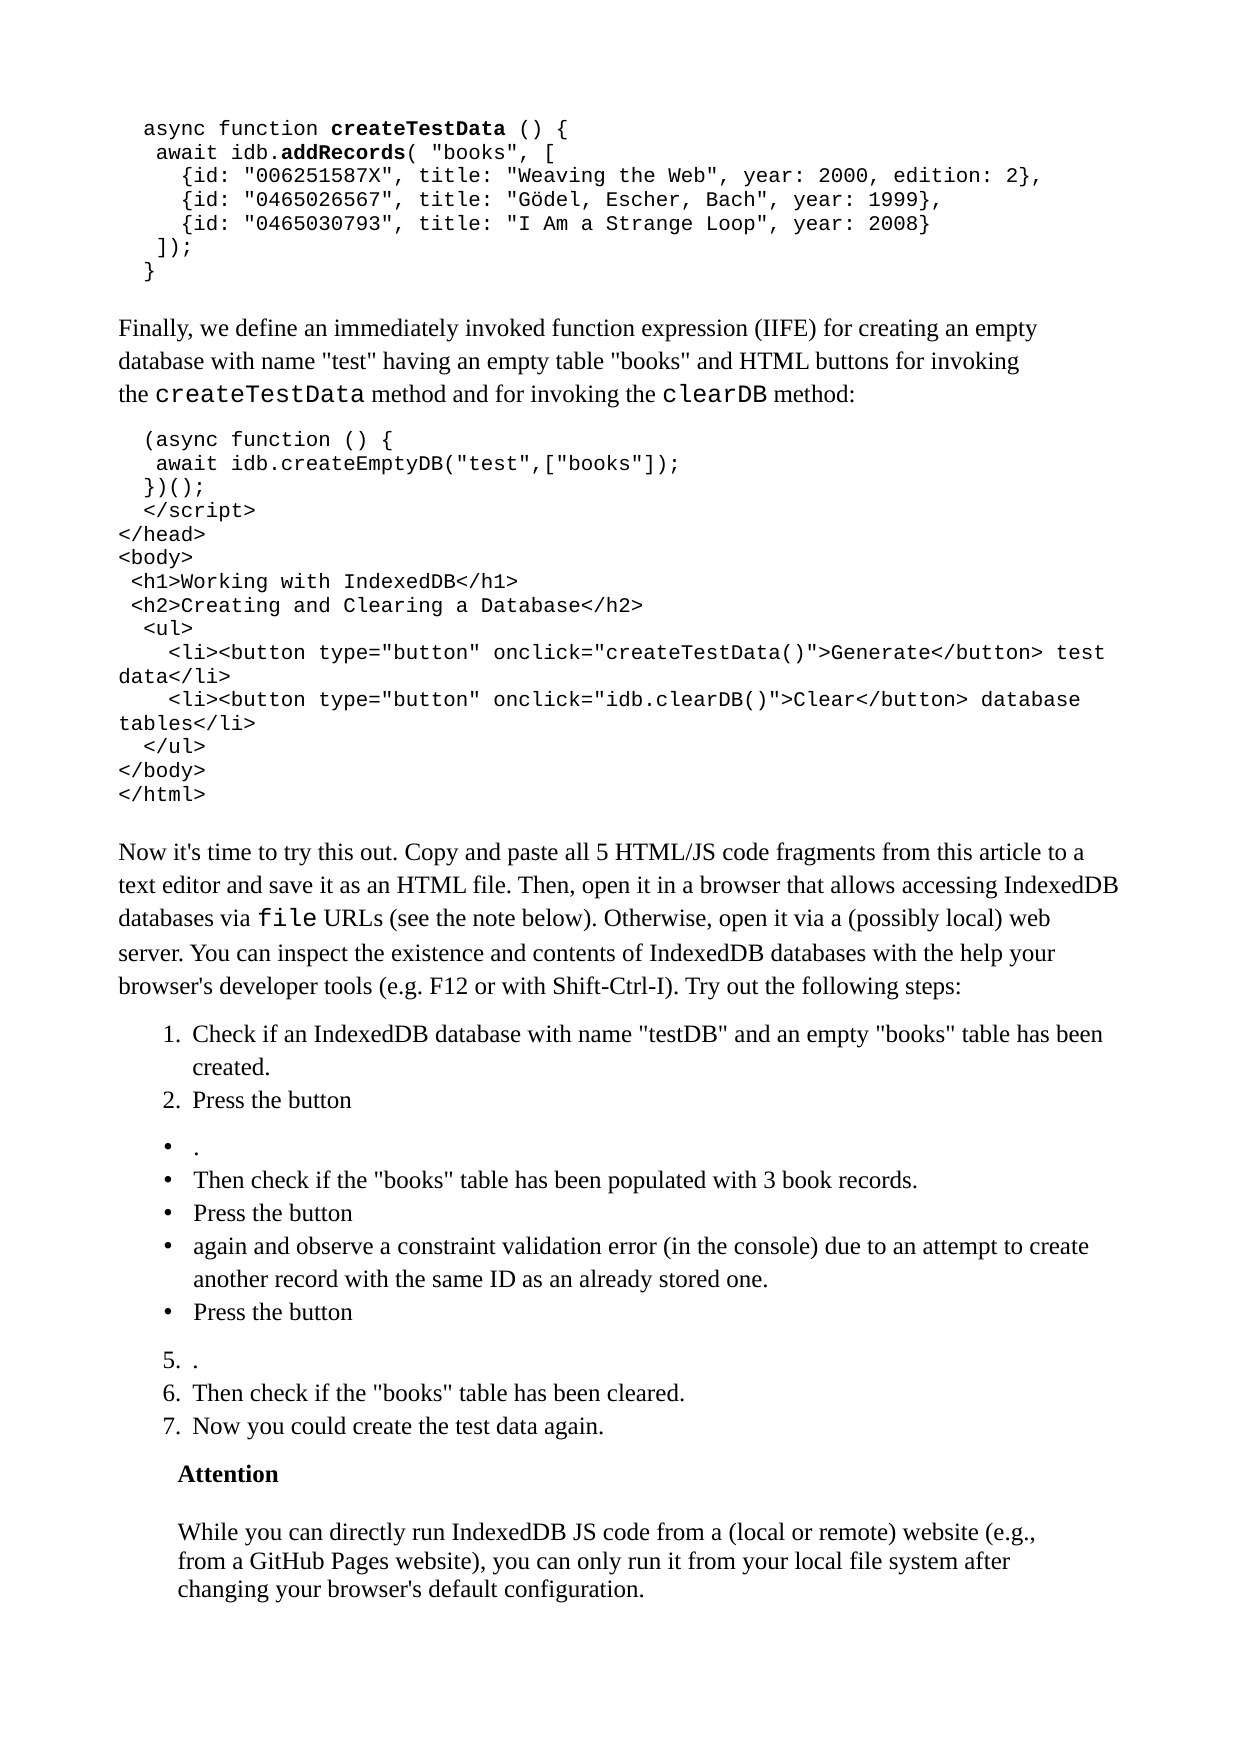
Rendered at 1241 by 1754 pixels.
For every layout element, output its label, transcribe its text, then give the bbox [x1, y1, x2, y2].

list again and observe a constraint validation error (in the console) due to an attempt to create another record with the same ID as an already stored one. [164, 1231, 1122, 1293]
text <ul> [118, 618, 1122, 642]
list Press the button [164, 1198, 1122, 1227]
list Then check if the "books" table has been cleared. [162, 1378, 1122, 1407]
text ]); [118, 236, 1122, 260]
text <h2>Creating and Clearing a Database</h2> [118, 595, 1122, 618]
text <body> [118, 547, 1122, 571]
text <h1>Working with IndexedDB</h1> [118, 571, 1122, 595]
list Check if an IndexedDB database with name "testDB" and an empty "books" table has been created. [162, 1019, 1122, 1081]
text </ul> [118, 737, 1122, 760]
text async function createTestData () { [118, 118, 1122, 142]
list . [162, 1345, 1122, 1374]
list . [164, 1132, 1122, 1161]
text (async function () { [118, 429, 1122, 453]
text </body> [118, 760, 1122, 784]
text While you can directly run IndexedDB JS code from a (local or remote) website (e.g., from a GitHub Pages website), you can only run it from your local file system after changing your browser's default configuration. [177, 1517, 1063, 1603]
text {id: "0465026567", title: "Gödel, Escher, Bach", year: 1999}, [118, 189, 1122, 213]
text </head> [118, 524, 1122, 547]
text {id: "006251587X", title: "Weaving the Web", year: 2000, edition: 2}, [118, 165, 1122, 189]
text <li><button type="button" onclick="idb.clearDB()">Clear</button> database tables</li> [118, 689, 1122, 737]
list Press the button [162, 1085, 1122, 1113]
text </html> [118, 784, 1122, 807]
text } [118, 260, 1122, 284]
text {id: "0465030793", title: "I Am a Strange Loop", year: 2008} [118, 213, 1122, 236]
text Attention [177, 1459, 1063, 1487]
text await idb.createEmptyDB("test",["books"]); [118, 453, 1122, 476]
list Press the button [164, 1297, 1122, 1326]
list Then check if the "books" table has been populated with 3 book records. [164, 1165, 1122, 1194]
text })(); [118, 476, 1122, 500]
text </script> [118, 500, 1122, 524]
text await idb.addRecords( "books", [ [118, 142, 1122, 165]
text Now it's time to try this out. Copy and paste all 5 HTML/JS code fragments from this article to a text editor and save it as an HTML file. Then, open it in a browser that allows accessing IndexedDB databases via file URLs (see the note below). Otherwise, open it via a (possibly local) web server. You can inspect the existence and contents of IndexedDB databases with the help your browser's developer tools (e.g. F12 or with Shift-Ctrl-I). Try out the following steps: [118, 837, 1122, 1000]
text Finally, we define an immediately invoked function expression (IIFE) for creating an empty database with name "test" having an empty table "books" and HTML buttons for invoking the createTestData method and for invoking the clearDB method: [118, 313, 1122, 410]
text <li><button type="button" onclick="createTestData()">Generate</button> test data</li> [118, 642, 1122, 689]
list Now you could create the test data again. [162, 1411, 1122, 1440]
